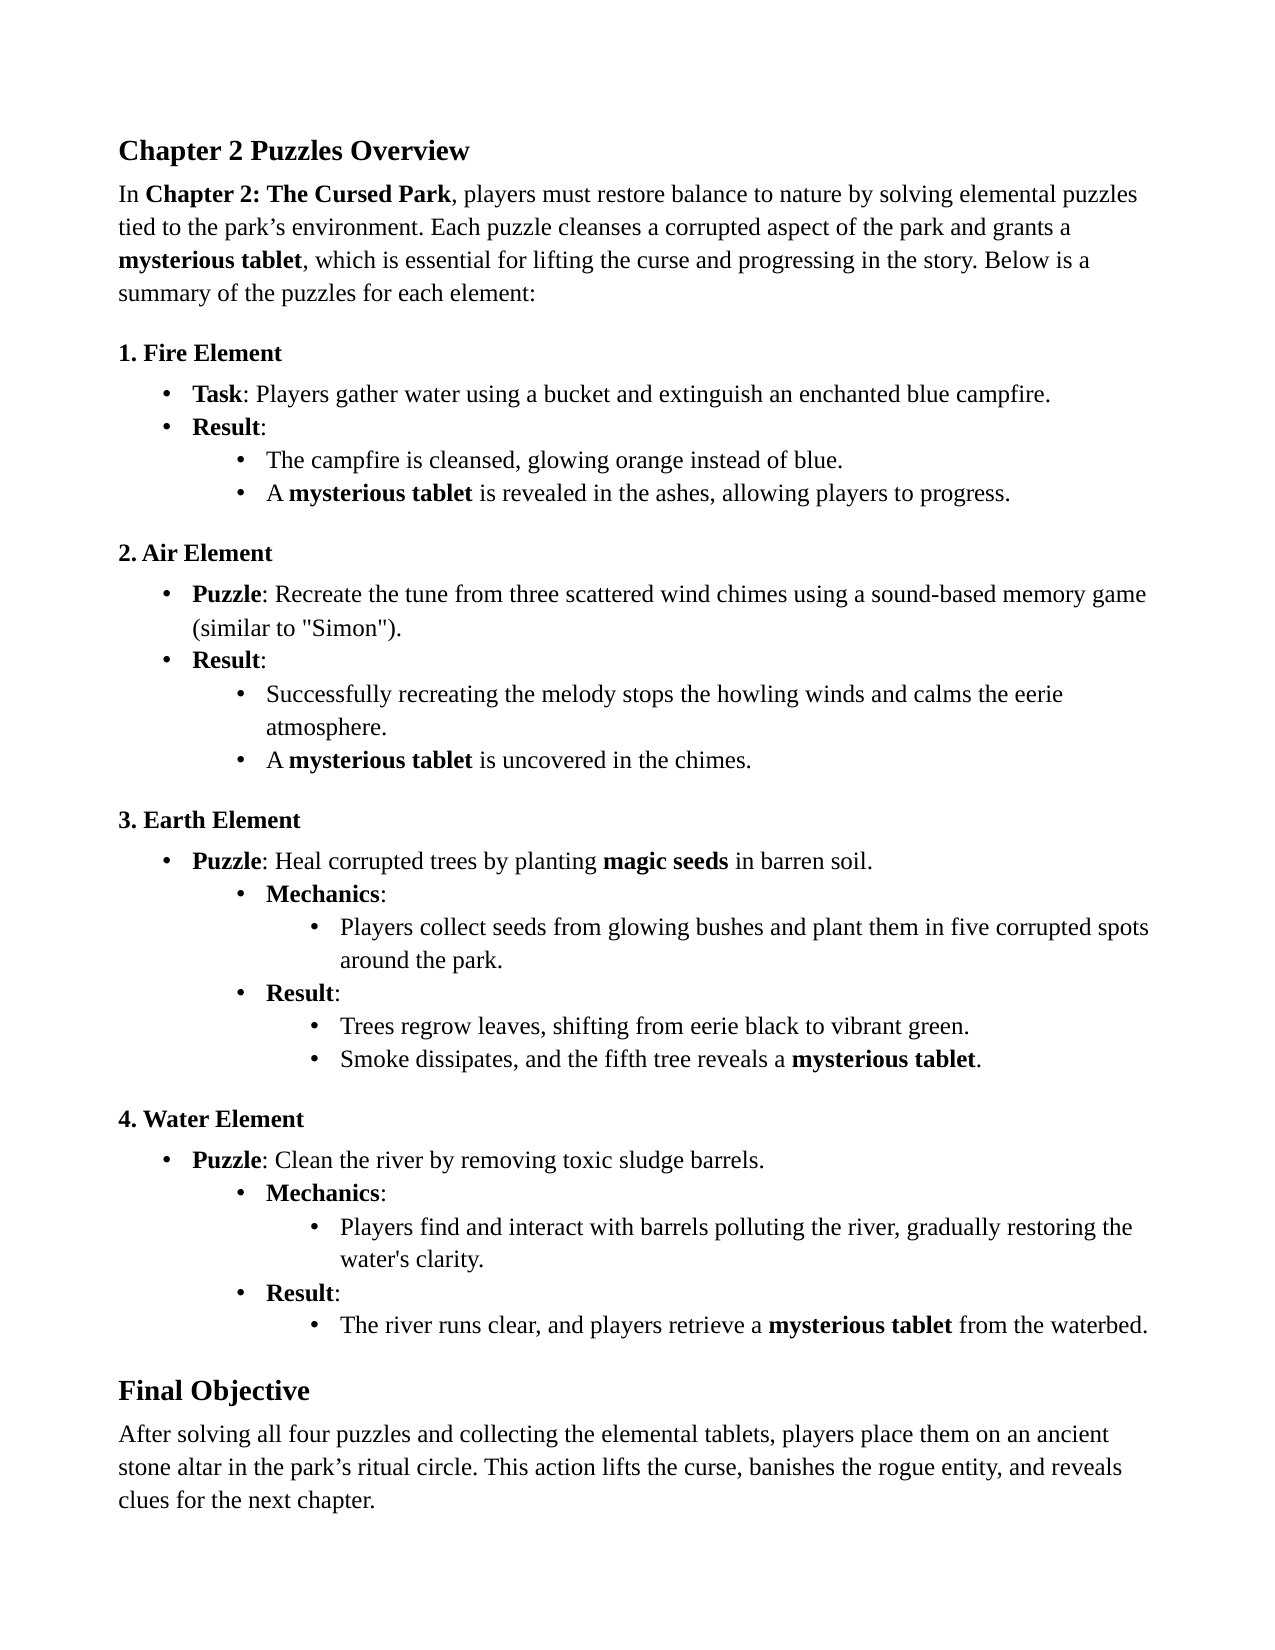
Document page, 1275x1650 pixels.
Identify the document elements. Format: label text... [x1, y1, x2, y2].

list The river runs clear, and players retrieve a mysterious tablet from the waterbed. [310, 1311, 1157, 1339]
list Players collect seeds from glowing bushes and plant them in five corrupted spots around the park. [310, 912, 1157, 974]
list Result: [162, 412, 1157, 441]
list Puzzle: Heal corrupted trees by planting magic seeds in barren soil. [162, 846, 1157, 875]
list Trees regrow leaves, shifting from eerie black to vibrant green. [310, 1011, 1157, 1040]
list Result: [236, 978, 1157, 1007]
list Successfully recreating the melody stops the howling winds and calms the eerie atmosphere. [236, 679, 1157, 740]
list Puzzle: Clean the river by removing toxic sludge barrels. [162, 1146, 1157, 1174]
list Result: [162, 646, 1157, 674]
list The campfire is cleansed, glowing orange instead of blue. [236, 445, 1157, 474]
list A mysterious tablet is revealed in the ashes, allowing players to progress. [236, 478, 1157, 507]
subtitle 3. Earth Element [118, 805, 1157, 833]
subtitle Chapter 2 Puzzles Overview [118, 133, 1157, 166]
subtitle Final Objective [118, 1373, 1157, 1406]
list Result: [236, 1278, 1157, 1306]
subtitle 4. Water Element [118, 1104, 1157, 1133]
list Smoke dissipates, and the fifth tree reveals a mysterious tablet. [310, 1044, 1157, 1073]
subtitle 2. Air Element [118, 538, 1157, 567]
list Players find and interact with barrels polluting the river, gradually restoring the water's clarity. [310, 1212, 1157, 1273]
list Puzzle: Recreate the tune from three scattered wind chimes using a sound-based memory game (similar to "Simon"). [162, 579, 1157, 641]
list Mechanics: [236, 1178, 1157, 1207]
list Mechanics: [236, 879, 1157, 908]
list A mysterious tablet is uncovered in the chimes. [236, 745, 1157, 773]
text In Chapter 2: The Cursed Park, players must restore balance to nature by solving elemental puzzles tied to the park’s environment. Each puzzle cleanses a corrupted aspect of the park and grants a mysterious tablet, which is essential for lifting the curse and progressing in the story. Below is a summary of the puzzles for each element: [118, 179, 1157, 307]
text After solving all four puzzles and collecting the elemental tablets, players place them on an ancient stone altar in the park’s ritual circle. This action lifts the curse, banishes the rogue entity, and reveals clues for the next chapter. [118, 1419, 1157, 1514]
subtitle 1. Fire Element [118, 338, 1157, 367]
list Task: Players gather water using a bucket and extinguish an enchanted blue campfire. [162, 379, 1157, 408]
